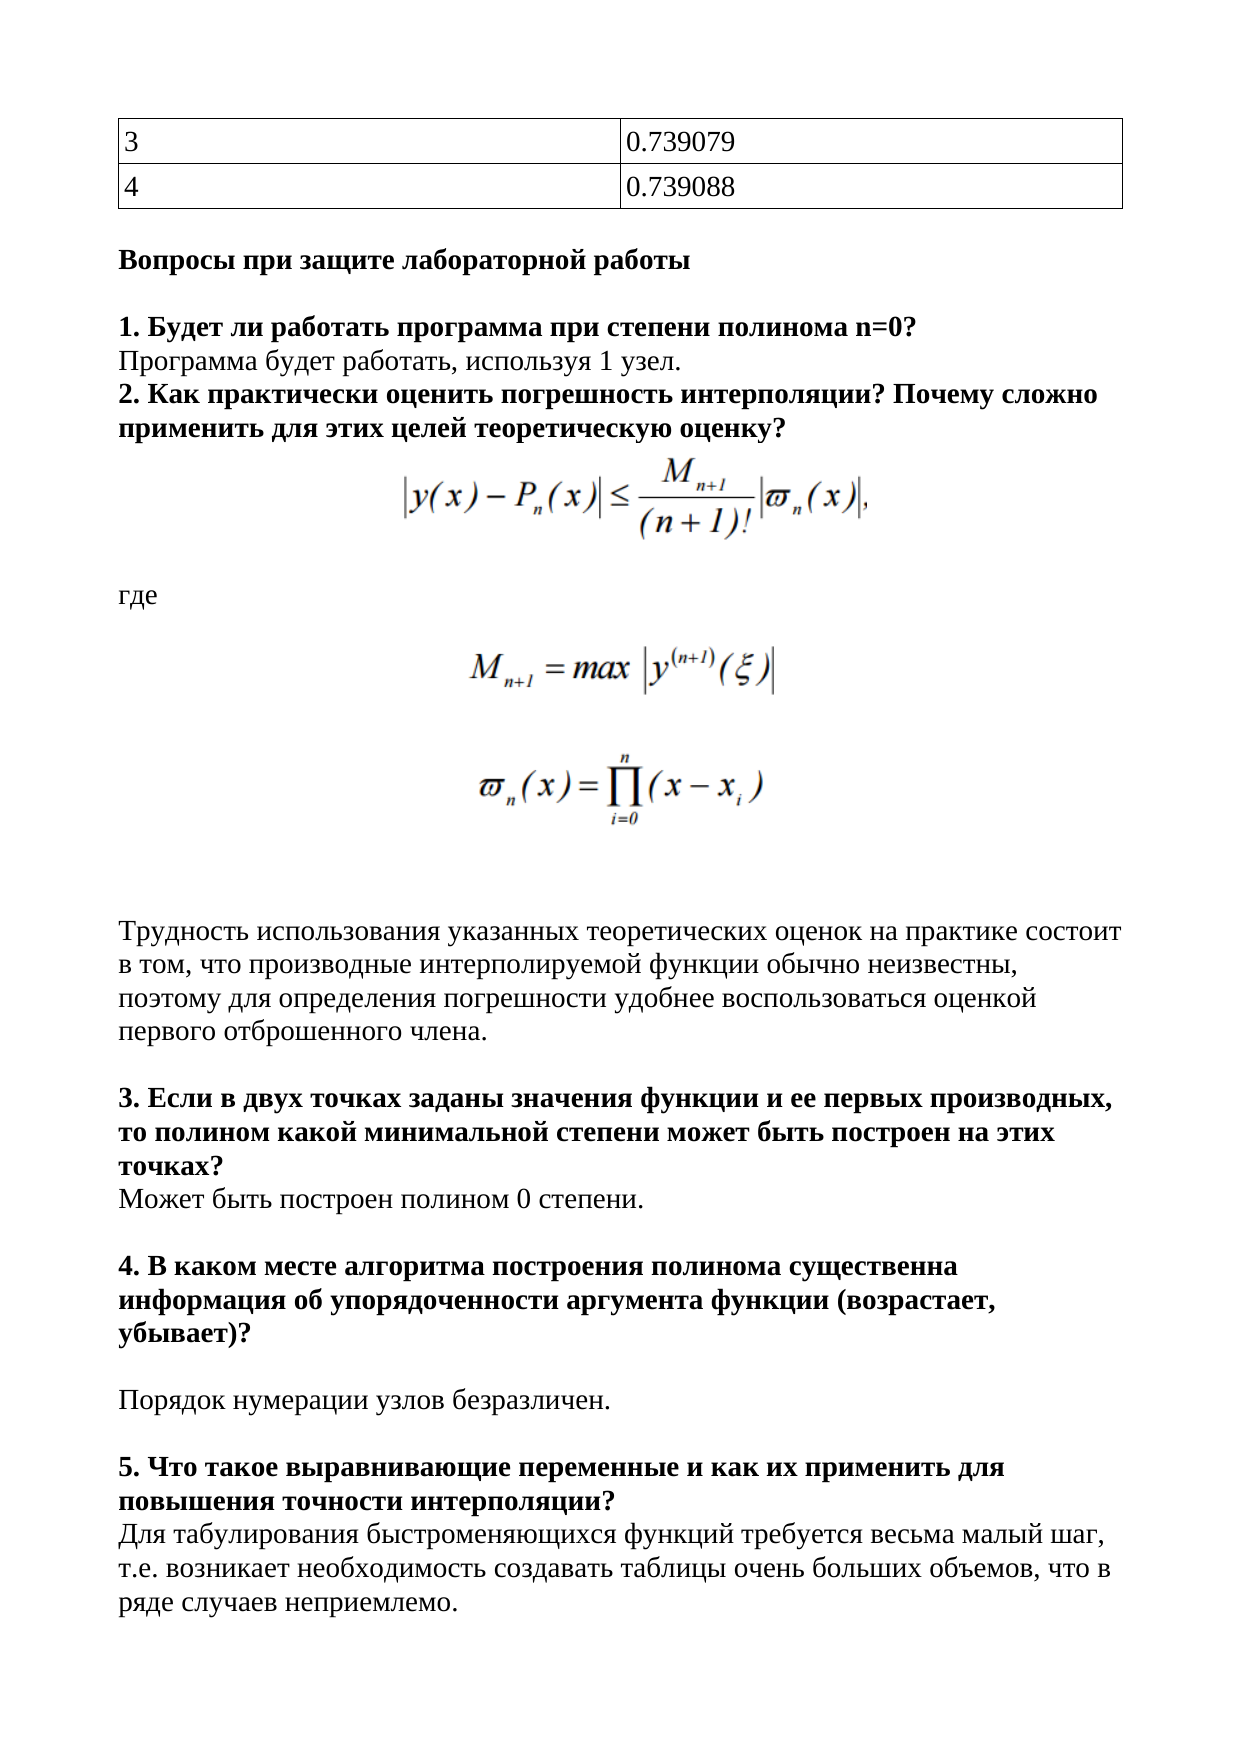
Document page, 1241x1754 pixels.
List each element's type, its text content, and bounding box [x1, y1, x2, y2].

text Порядок нумерации узлов безразличен. [118, 1382, 1122, 1416]
text Трудность использования указанных теоретических оценок на практике состоит в том, что производные интерполируемой функции обычно неизвестны, поэтому для определения погрешности удобнее воспользоваться оценкой первого отброшенного члена. [118, 913, 1122, 1047]
table_cell 0.739079 [621, 119, 1122, 163]
table_cell 0.739088 [621, 164, 1122, 208]
text где [118, 577, 1122, 611]
text 1. Будет ли работать программа при степени полинома n=0? [118, 309, 1122, 343]
text 5. Что такое выравнивающие переменные и как их применить для повышения точности интерполяции? [118, 1449, 1122, 1517]
text 3. Если в двух точках заданы значения функции и ее первых производных, то полином какой минимальной степени может быть построен на этих точках? [118, 1081, 1122, 1181]
picture [471, 745, 769, 837]
table_cell 3 [119, 119, 620, 163]
table_cell 4 [119, 164, 620, 208]
text 2. Как практически оценить погрешность интерполяции? Почему сложно применить для этих целей теоретическую оценку? [118, 376, 1122, 443]
picture [456, 644, 784, 715]
text Вопросы при защите лабораторной работы [118, 242, 1122, 276]
text Может быть построен полином 0 степени. [118, 1181, 1122, 1215]
picture [373, 443, 867, 571]
text Программа будет работать, используя 1 узел. [118, 343, 1122, 376]
text 4. В каком месте алгоритма построения полинома существенна информация об упорядоченности аргумента функции (возрастает, убывает)? [118, 1248, 1122, 1349]
text Для табулирования быстроменяющихся функций требуется весьма малый шаг, т.е. возникает необходимость создавать таблицы очень больших объемов, что в ряде случаев неприемлемо. [118, 1517, 1122, 1617]
